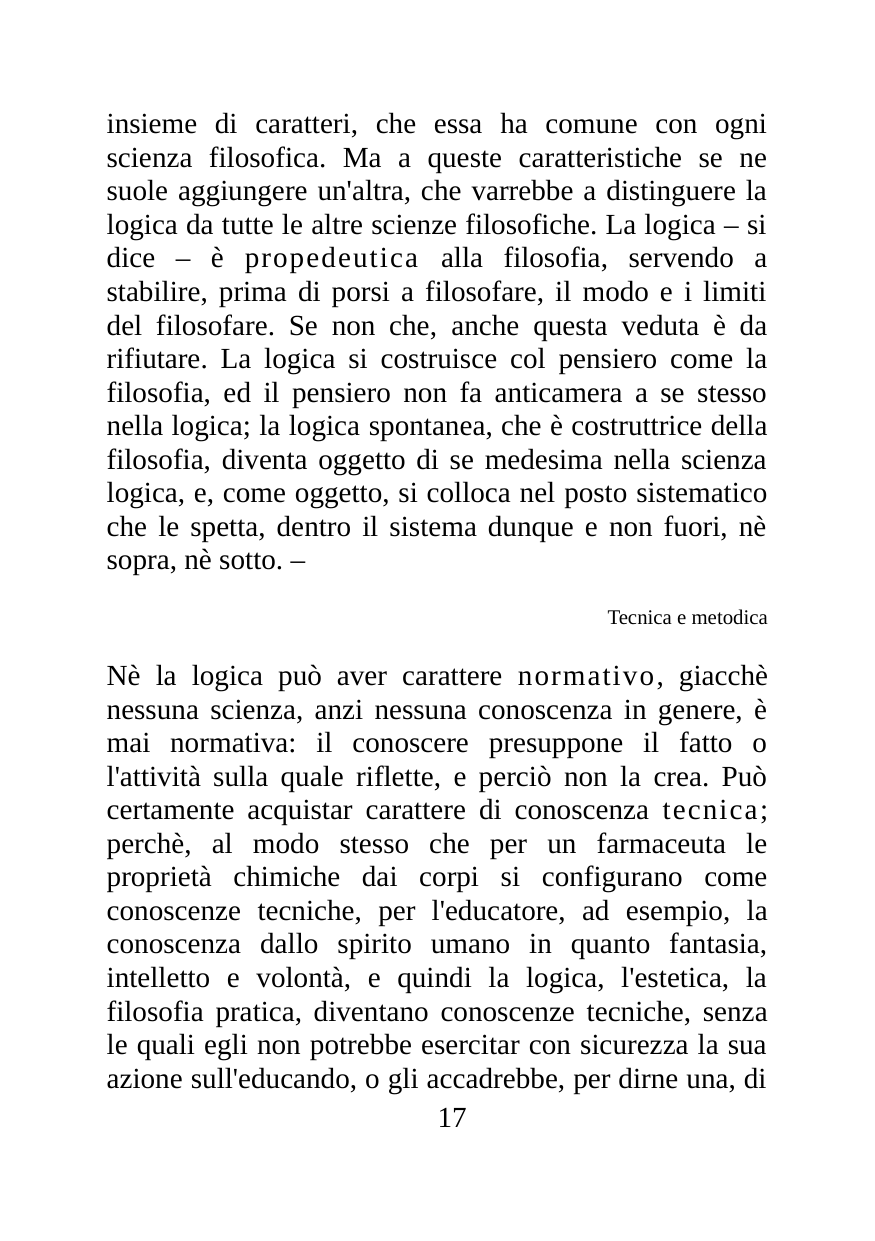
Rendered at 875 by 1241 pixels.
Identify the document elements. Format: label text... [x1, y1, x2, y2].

text Tecnica e metodica [106, 605, 768, 629]
text Nè la logica può aver carattere normativo, giacchè nessuna scienza, anzi nessuna conoscenza in genere, è mai normativa: il conoscere presuppone il fatto o l'attività sulla quale riflette, e perciò non la crea. Può certamente acquistar carattere di conoscenza tecnica; perchè, al modo stesso che per un farmaceuta le proprietà chimiche dai corpi si configurano come conoscenze tecniche, per l'educatore, ad esempio, la conoscenza dallo spirito umano in quanto fantasia, intelletto e volontà, e quindi la logica, l'estetica, la filosofia pratica, diventano conoscenze tecniche, senza le quali egli non potrebbe esercitar con sicurezza la sua azione sull'educando, o gli accadrebbe, per dirne una, di [106, 658, 768, 1094]
text insieme di caratteri, che essa ha comune con ogni scienza filosofica. Ma a queste caratteristiche se ne suole aggiungere un'altra, che varrebbe a distinguere la logica da tutte le altre scienze filosofiche. La logica ‒ si dice ‒ è propedeutica alla filosofia, servendo a stabilire, prima di porsi a filosofare, il modo e i limiti del filosofare. Se non che, anche questa veduta è da rifiutare. La logica si costruisce col pensiero come la filosofia, ed il pensiero non fa anticamera a se stesso nella logica; la logica spontanea, che è costruttrice della filosofia, diventa oggetto di se medesima nella scienza logica, e, come oggetto, si colloca nel posto sistematico che le spetta, dentro il sistema dunque e non fuori, nè sopra, nè sotto. ‒ [106, 106, 768, 576]
